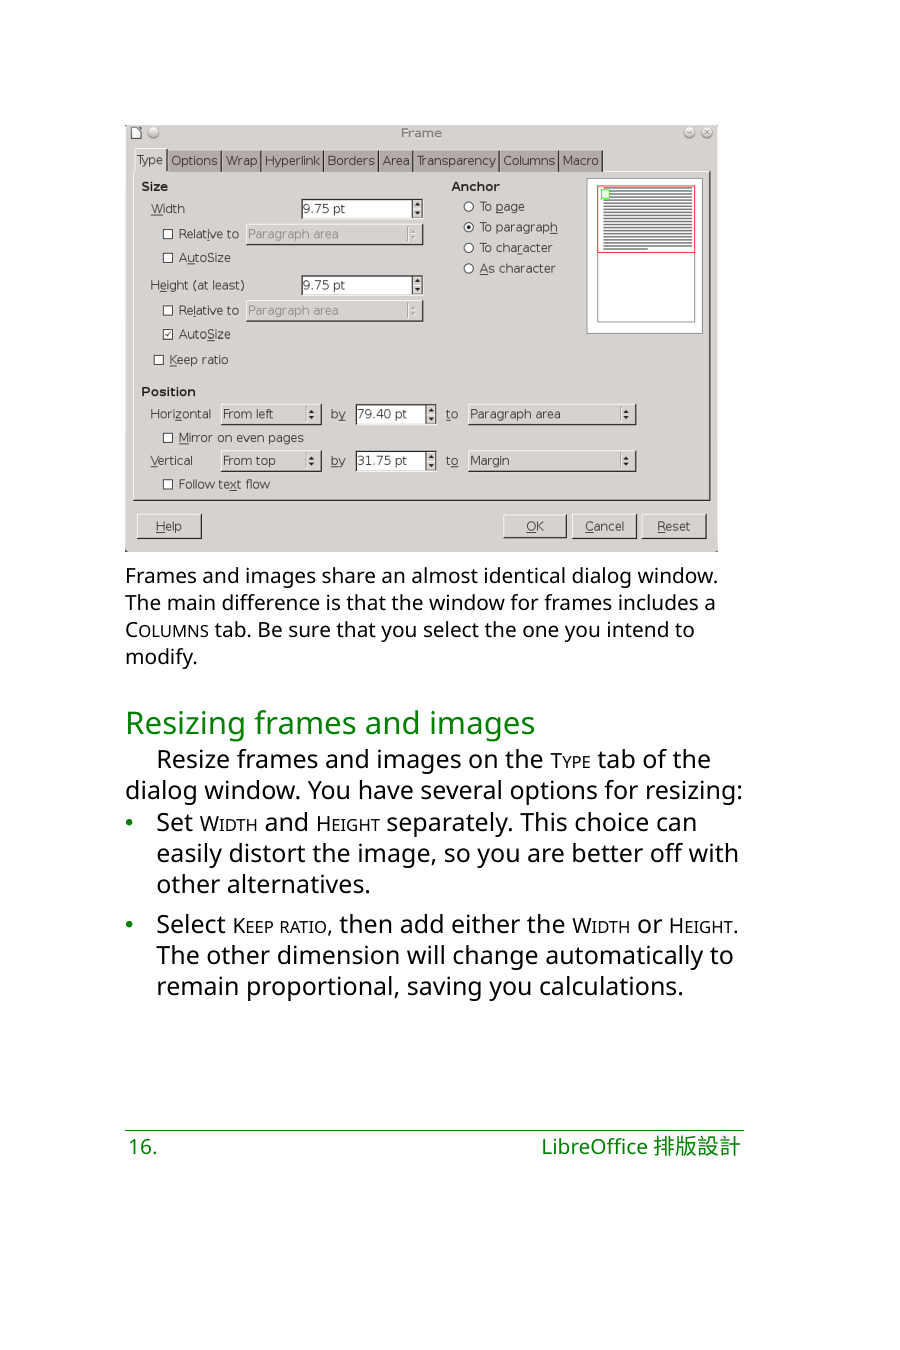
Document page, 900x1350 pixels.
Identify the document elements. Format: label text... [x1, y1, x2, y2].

subtitle Resizing frames and images [125, 701, 744, 743]
table_cell Frames and images share an almost identical dialog window. The main difference is that the window for frames includes a Columns tab. Be sure that you select the one you intend to modify. [125, 554, 744, 670]
list Select Keep ratio, then add either the Width or Height. The other dimension will change automatically to remain proportional, saving you calculations. [125, 908, 744, 1002]
picture [125, 125, 718, 552]
list Set Width and Height separately. This choice can easily distort the image, so you are better off with other alternatives. [125, 806, 744, 900]
table_header [125, 125, 744, 554]
text Resize frames and images on the Type tab of the dialog window. You have several options for resizing: [125, 743, 744, 806]
